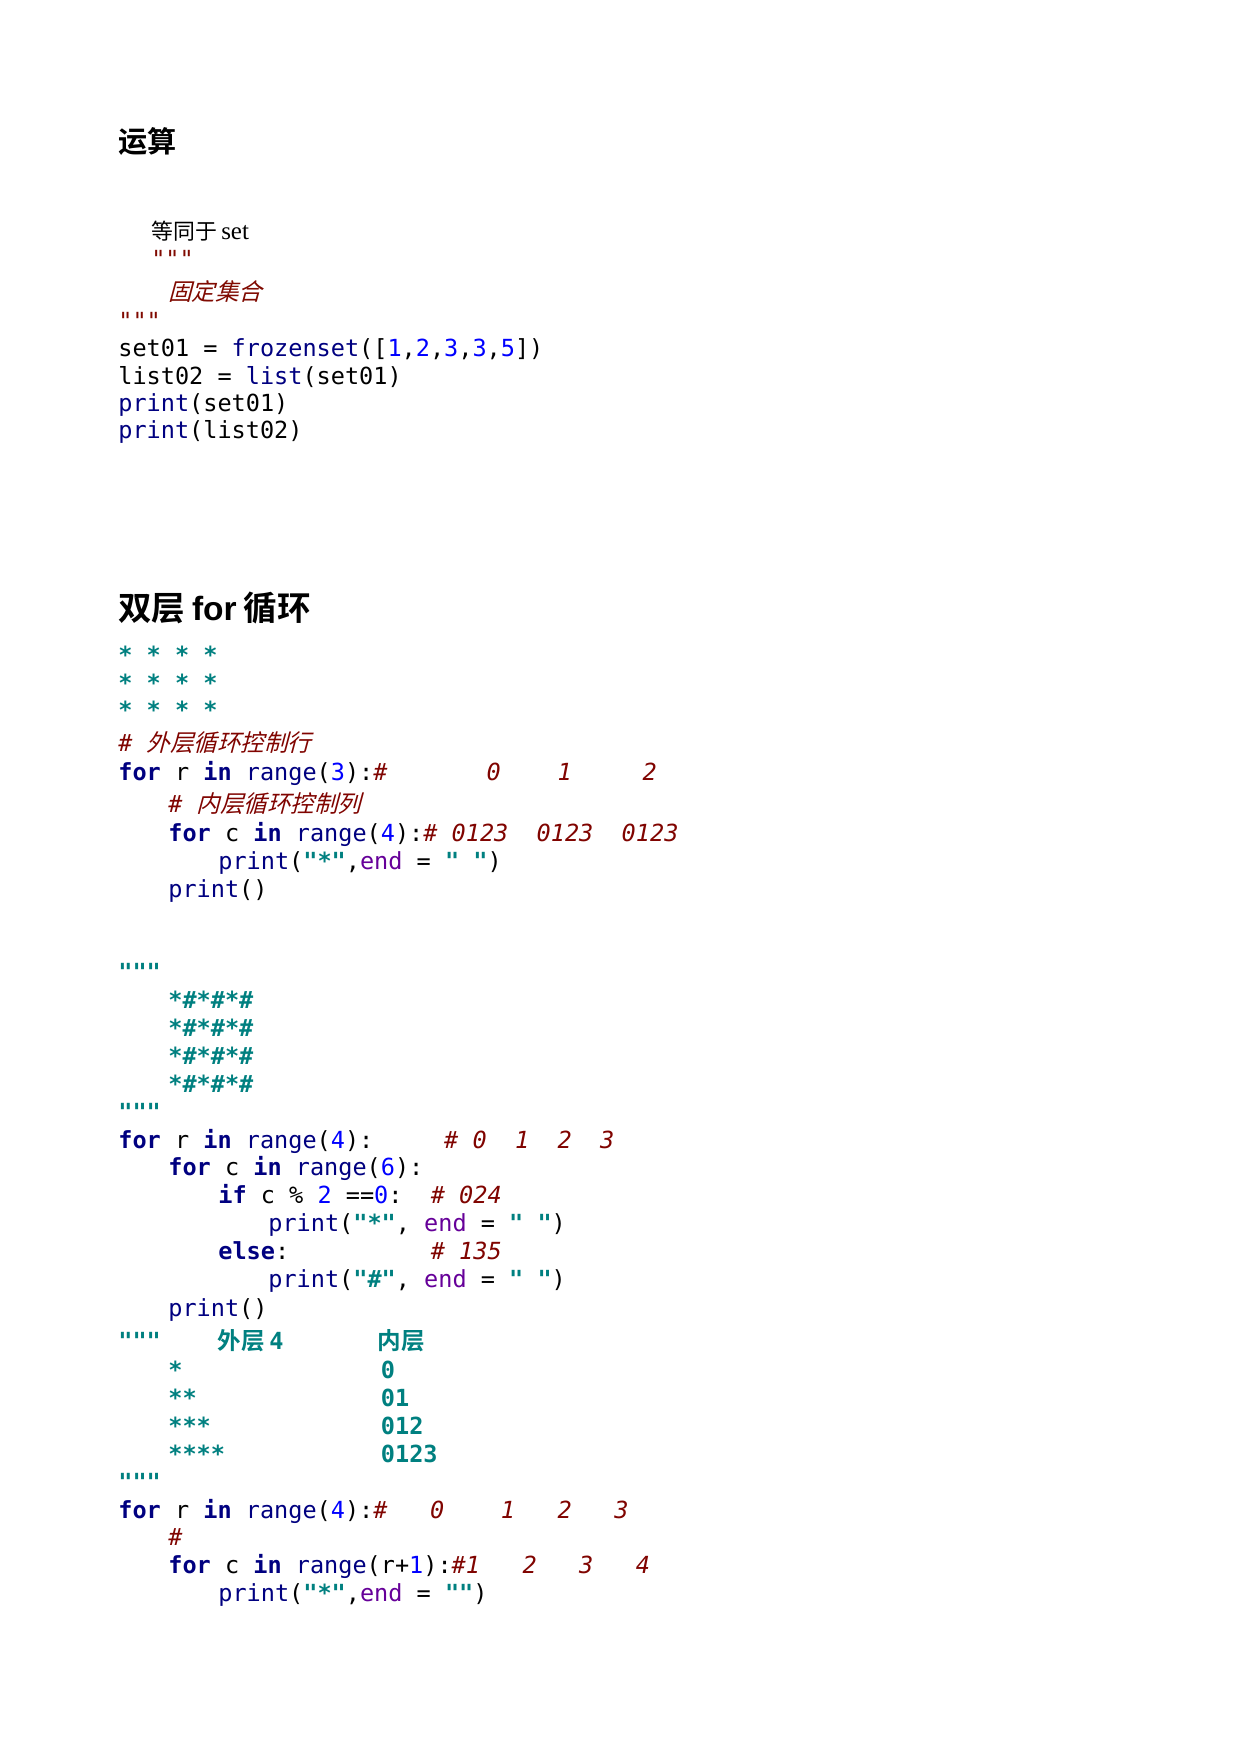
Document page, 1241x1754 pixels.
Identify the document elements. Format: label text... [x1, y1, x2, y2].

text """ [118, 246, 1122, 273]
text print("*",end = " ") [118, 848, 1122, 876]
text print() [118, 1294, 1122, 1322]
text """ [118, 1099, 1122, 1126]
subtitle 双层for循环 [118, 581, 1122, 629]
text """ [118, 307, 1122, 335]
text *** 012 [118, 1413, 1122, 1441]
text print("*", end = " ") [118, 1210, 1122, 1238]
text ** 01 [118, 1384, 1122, 1413]
text list02 = list(set01) [118, 362, 1122, 389]
subtitle 运算 [118, 118, 1122, 160]
text *#*#*# [118, 1071, 1122, 1099]
text * 0 [118, 1356, 1122, 1384]
text 固定集合 [118, 273, 1122, 307]
text print(set01) [118, 389, 1122, 417]
text # 内层循环控制列 [118, 786, 1122, 820]
text *#*#*# [118, 986, 1122, 1014]
text *#*#*# [118, 1014, 1122, 1042]
text if c % 2 ==0: # 024 [118, 1182, 1122, 1210]
text else: # 135 [118, 1238, 1122, 1266]
text for c in range(r+1):#1 2 3 4 [118, 1552, 1122, 1580]
text # 外层循环控制行 [118, 724, 1122, 758]
text print() [118, 876, 1122, 904]
text # [118, 1524, 1122, 1552]
text print("#", end = " ") [118, 1266, 1122, 1294]
text * * * * [118, 642, 1122, 669]
text *#*#*# [118, 1042, 1122, 1071]
text for r in range(3):# 0 1 2 [118, 758, 1122, 786]
text print(list02) [118, 417, 1122, 444]
text """ [118, 1469, 1122, 1496]
text for c in range(6): [118, 1153, 1122, 1182]
text **** 0123 [118, 1441, 1122, 1469]
text set01 = frozenset([1,2,3,3,5]) [118, 335, 1122, 362]
text for r in range(4):# 0 1 2 3 [118, 1496, 1122, 1524]
text for r in range(4): # 0 1 2 3 [118, 1126, 1122, 1153]
text for c in range(4):# 0123 0123 0123 [118, 820, 1122, 848]
text """ [118, 959, 1122, 986]
text """ 外层4 内层 [118, 1322, 1122, 1356]
text * * * * [118, 697, 1122, 724]
text * * * * [118, 669, 1122, 697]
text 等同于set [118, 214, 1122, 246]
text print("*",end = "") [118, 1580, 1122, 1608]
